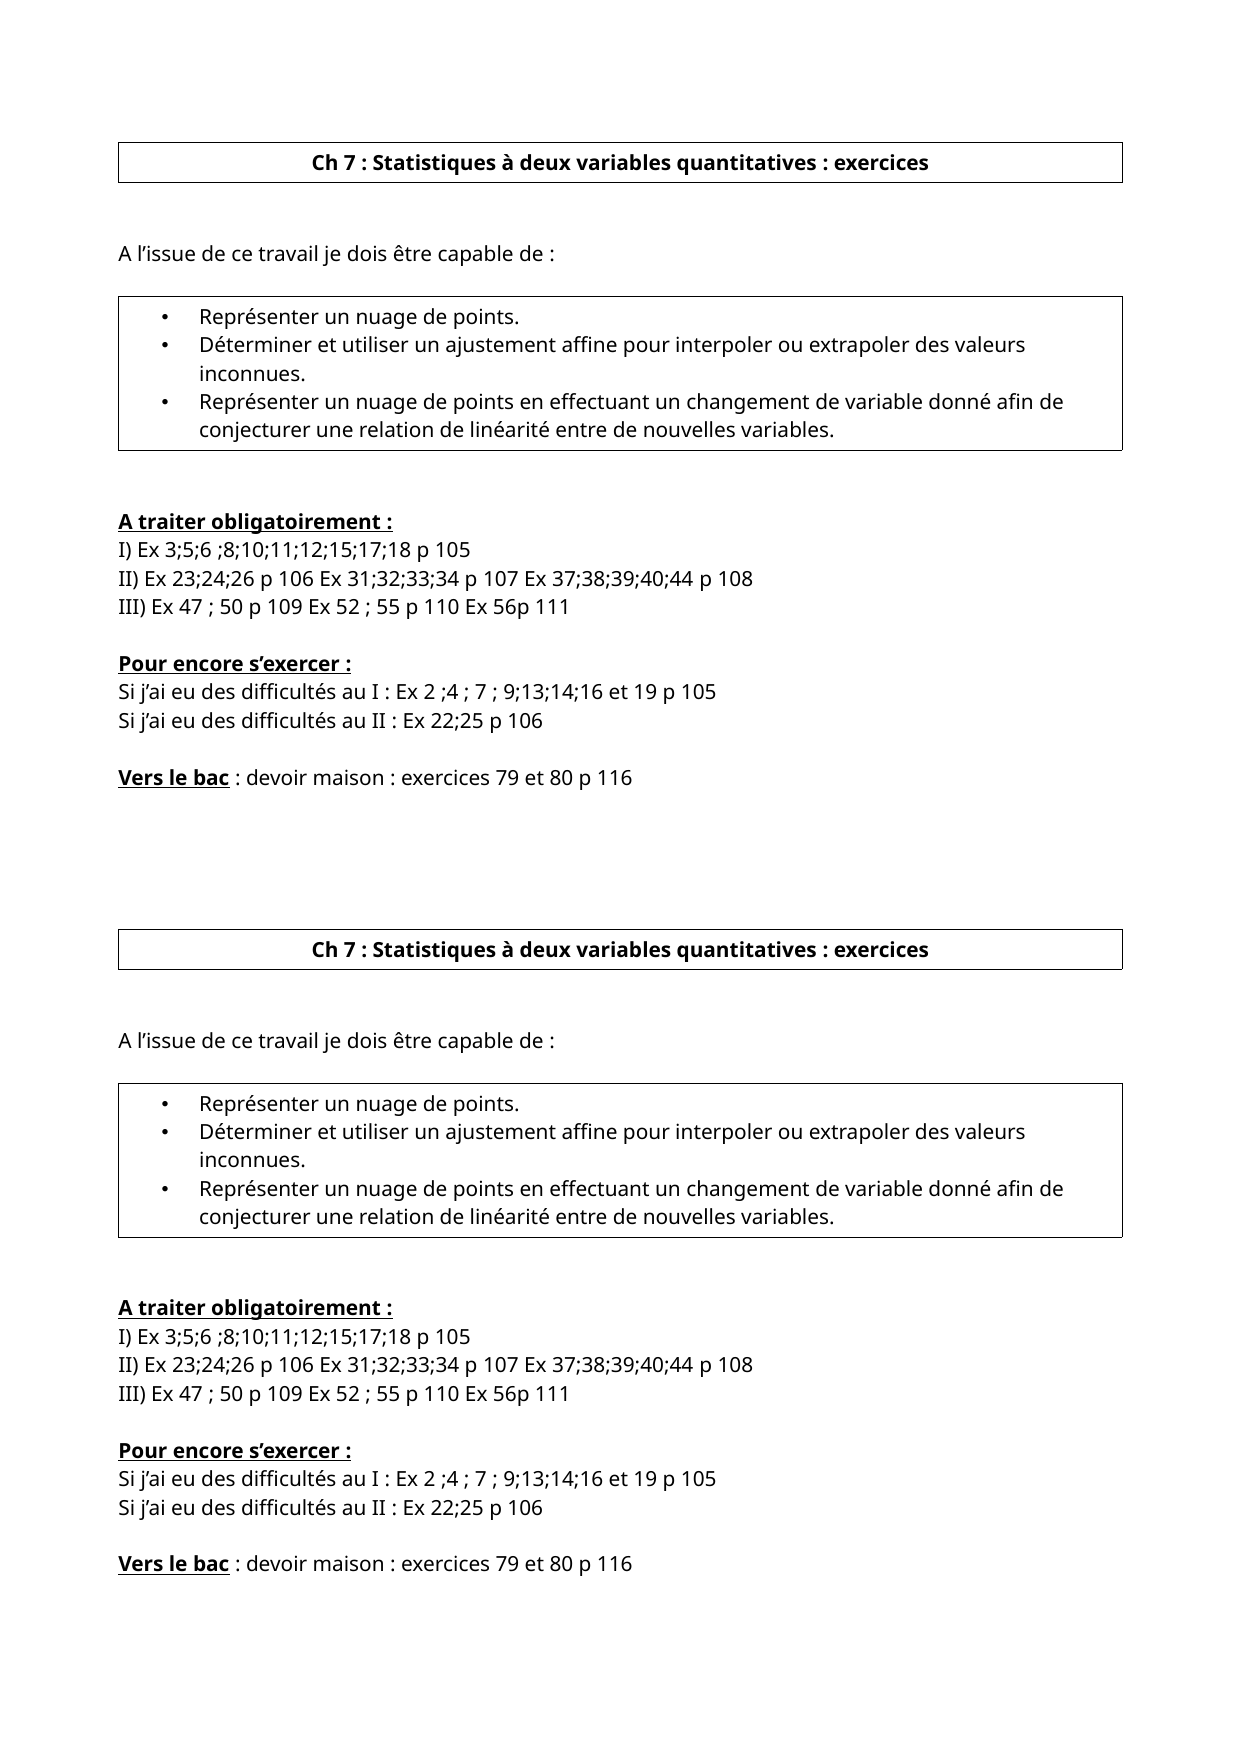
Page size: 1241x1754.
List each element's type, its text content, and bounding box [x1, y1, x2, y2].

text II) Ex 23;24;26 p 106 Ex 31;32;33;34 p 107 Ex 37;38;39;40;44 p 108 [118, 564, 1122, 592]
text Si j’ai eu des difficultés au II : Ex 22;25 p 106 [118, 706, 1122, 734]
text Si j’ai eu des difficultés au I : Ex 2 ;4 ; 7 ; 9;13;14;16 et 19 p 105 [118, 1464, 1122, 1493]
text I) Ex 3;5;6 ;8;10;11;12;15;17;18 p 105 [118, 535, 1122, 564]
text II) Ex 23;24;26 p 106 Ex 31;32;33;34 p 107 Ex 37;38;39;40;44 p 108 [118, 1350, 1122, 1379]
table_header Ch 7 : Statistiques à deux variables quantitatives : exercices [119, 143, 1122, 182]
text III) Ex 47 ; 50 p 109 Ex 52 ; 55 p 110 Ex 56p 111 [118, 1379, 1122, 1407]
text Si j’ai eu des difficultés au I : Ex 2 ;4 ; 7 ; 9;13;14;16 et 19 p 105 [118, 677, 1122, 706]
text A traiter obligatoirement : [118, 1293, 1122, 1322]
text Vers le bac : devoir maison : exercices 79 et 80 p 116 [118, 763, 1122, 791]
table_header Représenter un nuage de points. Déterminer et utiliser un ajustement affine pour interpoler ou extrapoler des valeurs inconnues. Représenter un nuage de points en effectuant un changement de variable donné afin de conjecturer une relation de linéarité entre de nouvelles variables. [119, 1084, 1122, 1237]
text Pour encore s’exercer : [118, 649, 1122, 677]
text III) Ex 47 ; 50 p 109 Ex 52 ; 55 p 110 Ex 56p 111 [118, 592, 1122, 621]
table_header Représenter un nuage de points. Déterminer et utiliser un ajustement affine pour interpoler ou extrapoler des valeurs inconnues. Représenter un nuage de points en effectuant un changement de variable donné afin de conjecturer une relation de linéarité entre de nouvelles variables. [119, 297, 1122, 450]
text A l’issue de ce travail je dois être capable de : [118, 239, 1122, 268]
text Si j’ai eu des difficultés au II : Ex 22;25 p 106 [118, 1493, 1122, 1521]
text A l’issue de ce travail je dois être capable de : [118, 1026, 1122, 1054]
table_header Ch 7 : Statistiques à deux variables quantitatives : exercices [119, 930, 1122, 969]
text Vers le bac : devoir maison : exercices 79 et 80 p 116 [118, 1549, 1122, 1578]
text A traiter obligatoirement : [118, 507, 1122, 535]
text I) Ex 3;5;6 ;8;10;11;12;15;17;18 p 105 [118, 1322, 1122, 1350]
text Pour encore s’exercer : [118, 1436, 1122, 1464]
